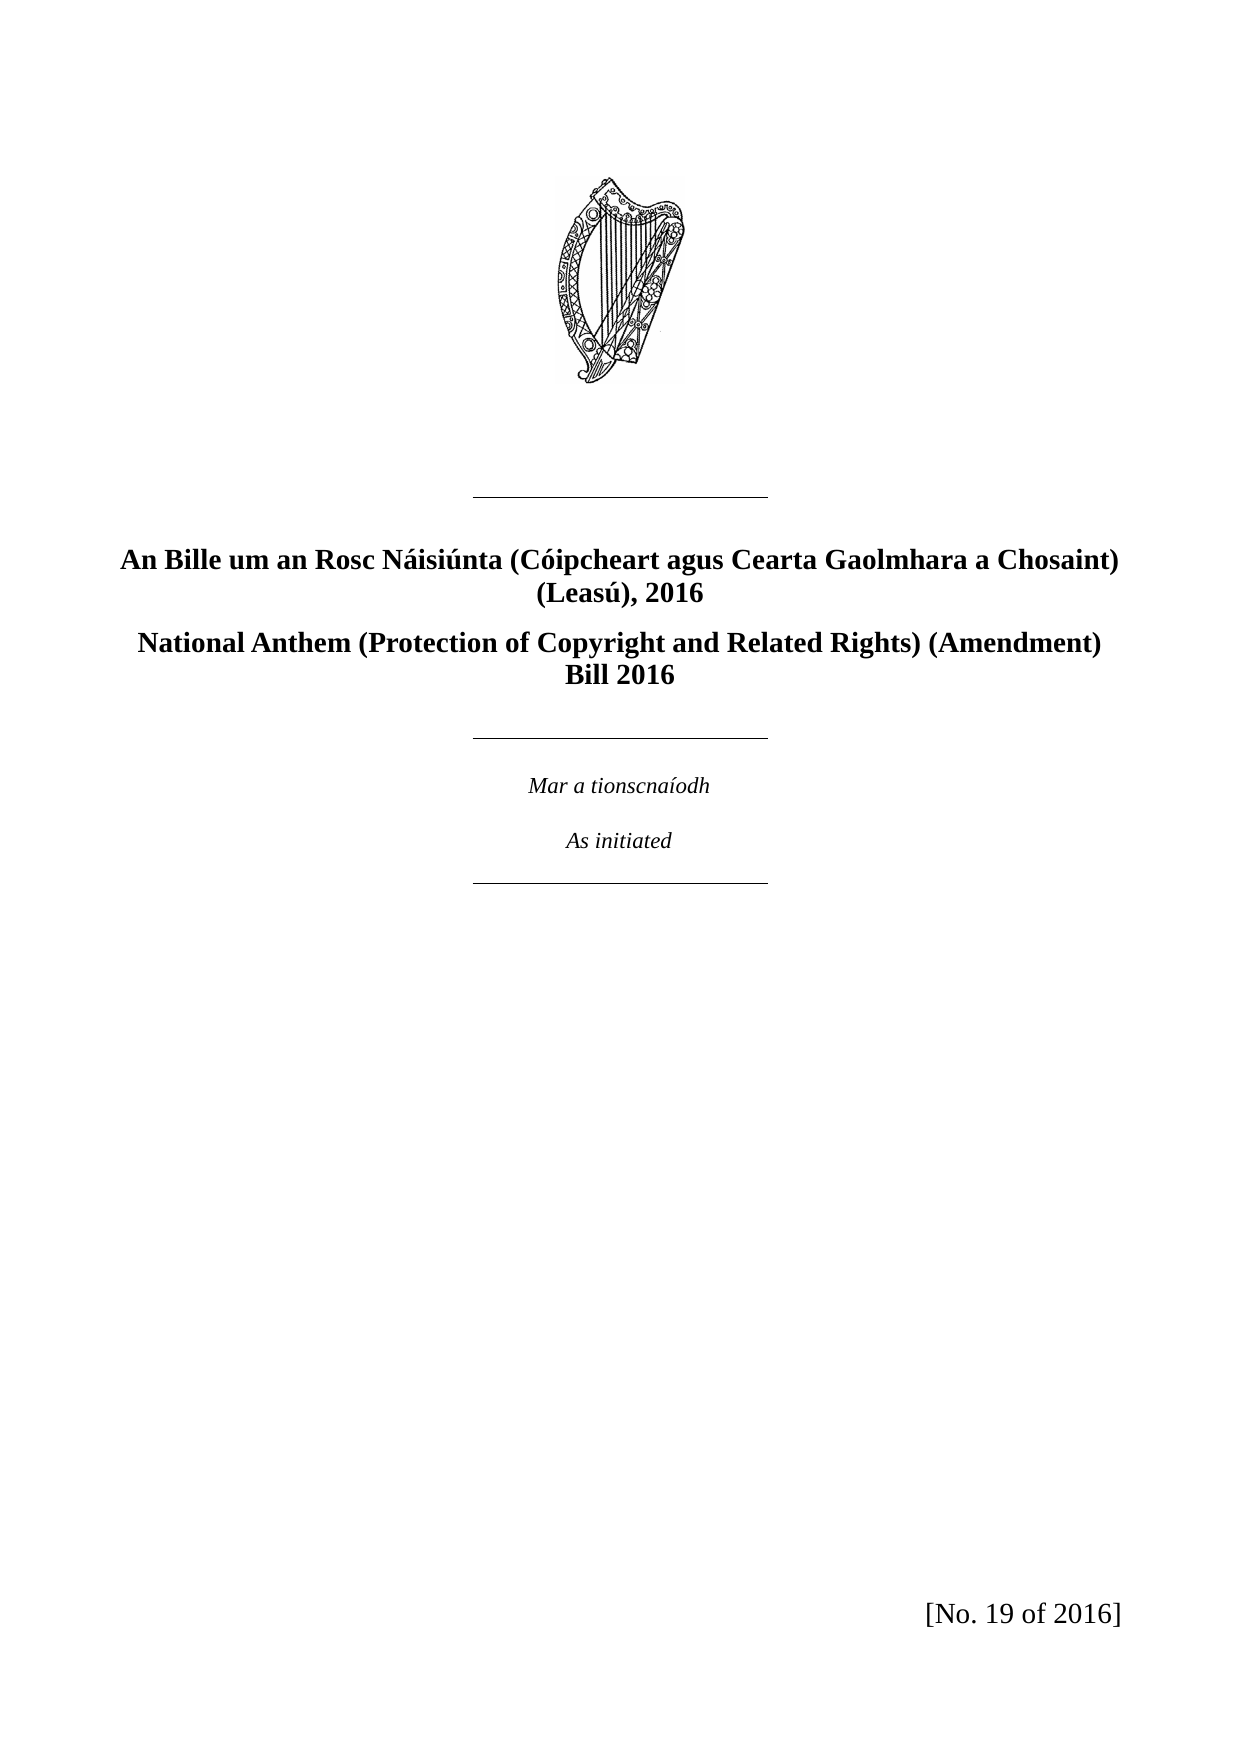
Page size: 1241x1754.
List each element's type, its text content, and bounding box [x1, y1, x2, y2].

picture [220, 169, 1021, 391]
text Mar a tionscnaíodh [118, 773, 1122, 798]
title An Bille um an Rosc Náisiúnta (Cóipcheart agus Cearta Gaolmhara a Chosaint) (Leasú), 2016 [118, 544, 1122, 608]
title National Anthem (Protection of Copyright and Related Rights) (Amendment) Bill 2016 [118, 626, 1122, 691]
text As initiated [118, 828, 1122, 853]
